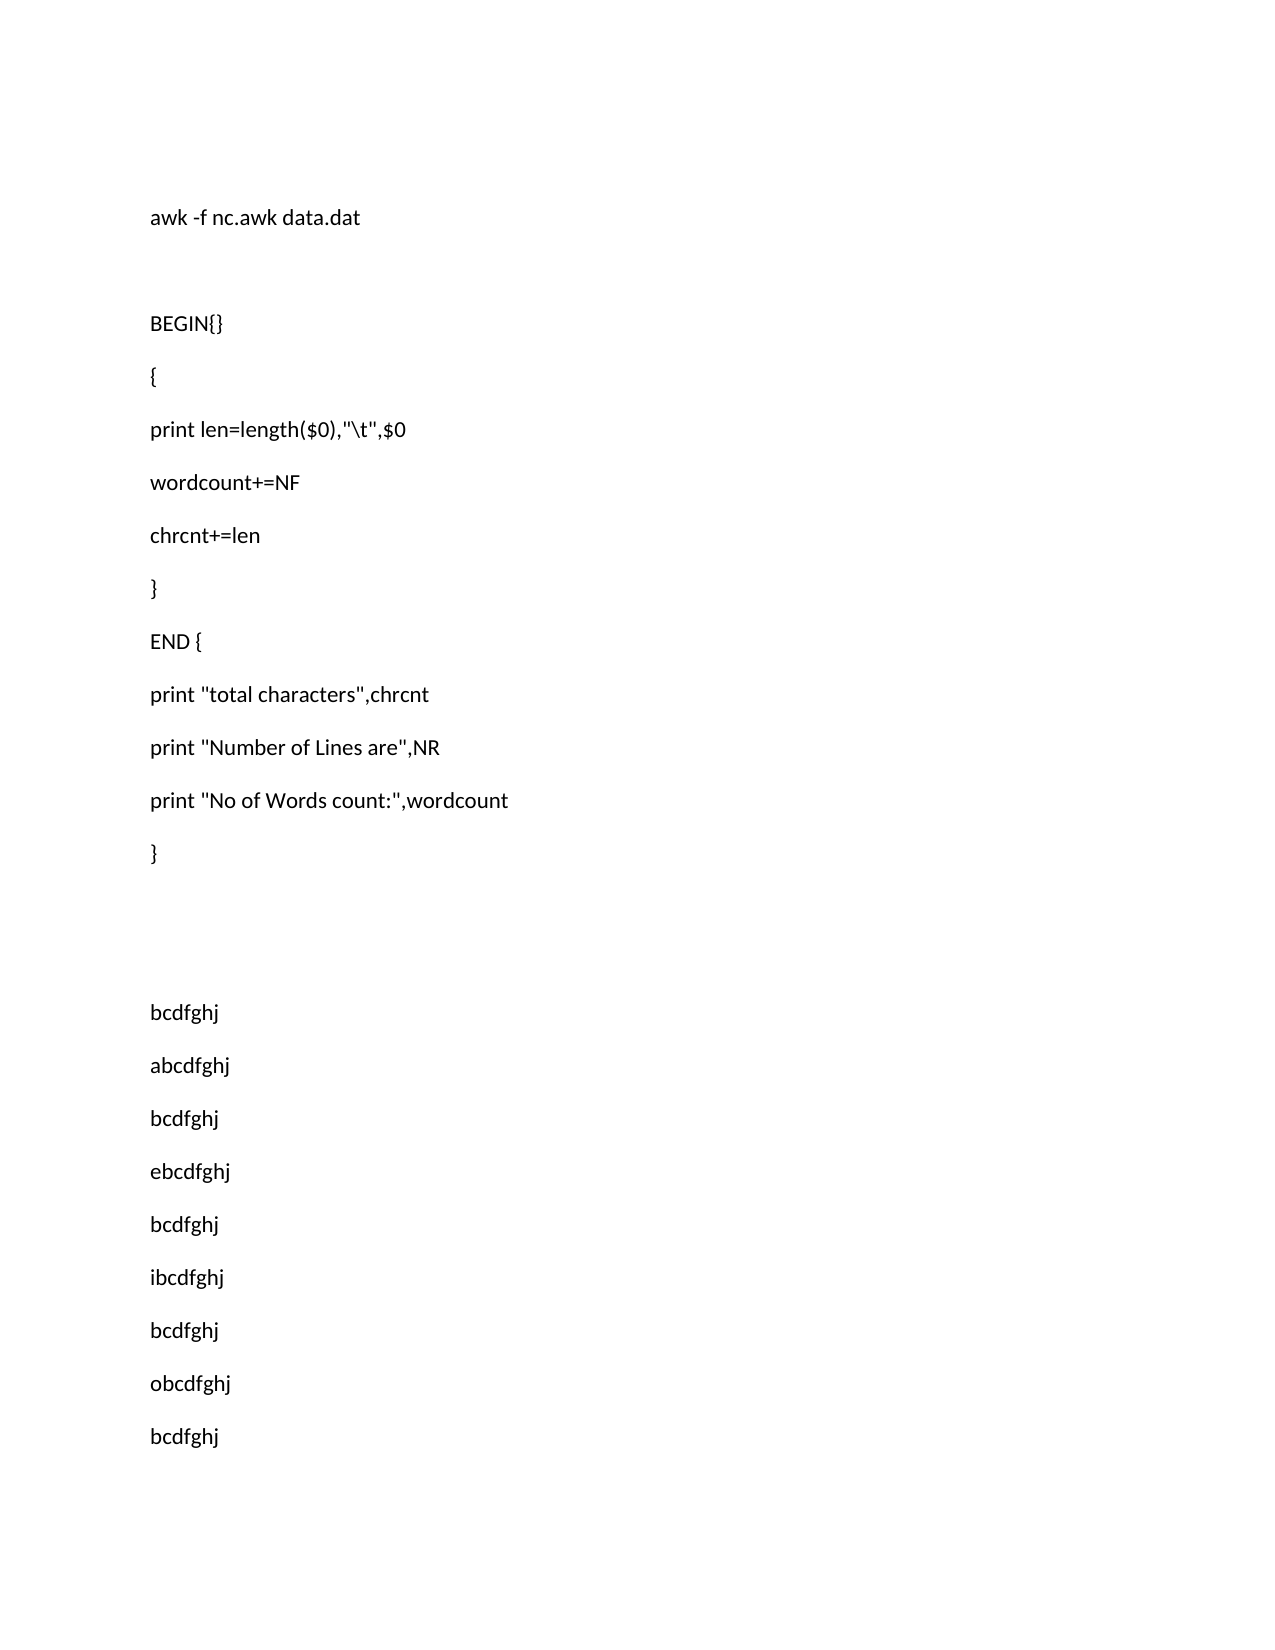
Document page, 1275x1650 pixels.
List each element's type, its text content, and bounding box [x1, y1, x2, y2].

text bcdfghj [150, 998, 1125, 1026]
text } [150, 574, 1125, 602]
text awk -f nc.awk data.dat [150, 203, 1125, 231]
text ibcdfghj [150, 1263, 1125, 1291]
text ebcdfghj [150, 1157, 1125, 1185]
text bcdfghj [150, 1422, 1125, 1451]
text wordcount+=NF [150, 468, 1125, 496]
text print "No of Words count:",wordcount [150, 786, 1125, 814]
text BEGIN{} [150, 309, 1125, 337]
text bcdfghj [150, 1104, 1125, 1132]
text abcdfghj [150, 1051, 1125, 1079]
text print len=length($0),"\t",$0 [150, 415, 1125, 443]
text chrcnt+=len [150, 521, 1125, 549]
text } [150, 839, 1125, 867]
text { [150, 362, 1125, 390]
text print "Number of Lines are",NR [150, 733, 1125, 761]
text END { [150, 627, 1125, 655]
text bcdfghj [150, 1316, 1125, 1344]
text print "total characters",chrcnt [150, 680, 1125, 708]
text bcdfghj [150, 1210, 1125, 1238]
text obcdfghj [150, 1369, 1125, 1397]
